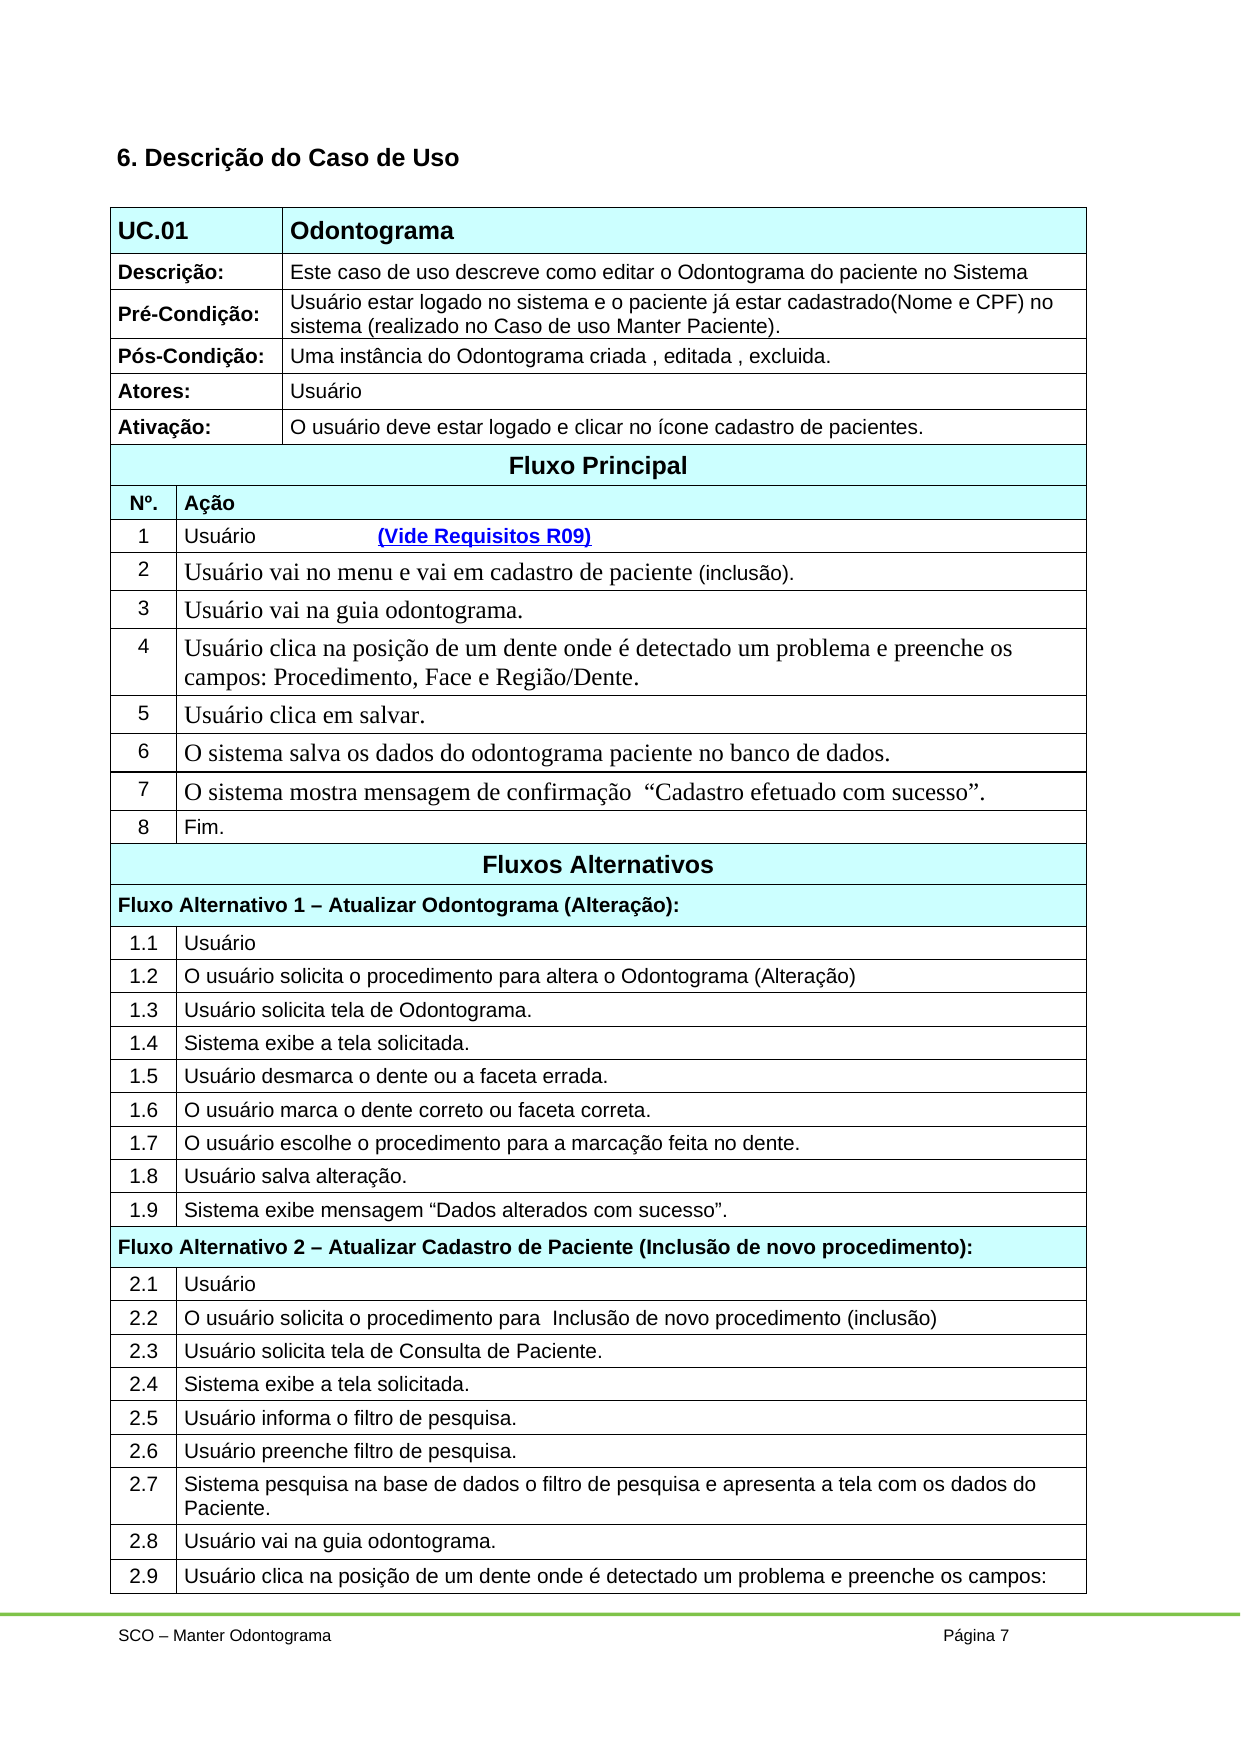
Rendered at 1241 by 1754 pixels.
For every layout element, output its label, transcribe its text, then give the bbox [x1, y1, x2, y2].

table_cell 2.4 [111, 1368, 176, 1400]
table_cell 2.1 [111, 1268, 176, 1300]
table_cell Usuário vai na guia odontograma. [177, 1525, 1086, 1559]
table_cell 8 [111, 811, 176, 843]
table_cell O sistema mostra mensagem de confirmação “Cadastro efetuado com sucesso”. [177, 773, 1086, 809]
table_cell Sistema exibe mensagem “Dados alterados com sucesso”. [177, 1193, 1086, 1226]
table_cell 1.3 [111, 993, 176, 1026]
table_cell Sistema exibe a tela solicitada. [177, 1368, 1086, 1400]
table_cell Nº. [111, 486, 176, 519]
table_cell Fluxo Alternativo 2 – Atualizar Cadastro de Paciente (Inclusão de novo procedimento): [111, 1227, 1086, 1267]
table_cell 1.5 [111, 1060, 176, 1092]
table_cell 2.3 [111, 1335, 176, 1367]
table_cell 2.2 [111, 1301, 176, 1333]
table_cell Uma instância do Odontograma criada , editada , excluida. [283, 339, 1086, 373]
table_cell Usuário [177, 927, 1086, 959]
table_cell Usuário solicita tela de Odontograma. [177, 993, 1086, 1026]
table_cell 1.2 [111, 960, 176, 992]
table_header UC.01 [111, 208, 282, 253]
table_cell 2.8 [111, 1525, 176, 1559]
table_cell 2.7 [111, 1468, 176, 1524]
table_cell Usuário clica em salvar. [177, 696, 1086, 733]
table_cell 2 [111, 553, 176, 590]
table_cell 1.9 [111, 1193, 176, 1226]
table_cell O usuário solicita o procedimento para altera o Odontograma (Alteração) [177, 960, 1086, 992]
table_cell Ativação: [111, 410, 282, 444]
table_cell Usuário informa o filtro de pesquisa. [177, 1401, 1086, 1433]
table_cell Pré-Condição: [111, 290, 282, 338]
table_cell Usuário clica na posição de um dente onde é detectado um problema e preenche os campos: [177, 1560, 1086, 1592]
table_cell 1.6 [111, 1093, 176, 1126]
table_cell Descrição: [111, 254, 282, 289]
table_cell Fim. [177, 811, 1086, 843]
table_cell Usuário clica na posição de um dente onde é detectado um problema e preenche os campos: Procedimento, Face e Região/Dente. [177, 629, 1086, 695]
table_cell Usuário [177, 1268, 1086, 1300]
table_cell Fluxo Alternativo 1 – Atualizar Odontograma (Alteração): [111, 885, 1086, 926]
table_cell 2.5 [111, 1401, 176, 1433]
table_header Odontograma [283, 208, 1086, 253]
table_cell 7 [111, 773, 176, 809]
table_cell 1.7 [111, 1127, 176, 1159]
table_cell Atores: [111, 374, 282, 408]
table_cell Usuário desmarca o dente ou a faceta errada. [177, 1060, 1086, 1092]
table_cell Fluxo Principal [111, 445, 1086, 485]
table_cell Sistema exibe a tela solicitada. [177, 1027, 1086, 1059]
table_cell Usuário solicita tela de Consulta de Paciente. [177, 1335, 1086, 1367]
table_cell 6 [111, 734, 176, 771]
table_cell 1.4 [111, 1027, 176, 1059]
table_cell Usuário preenche filtro de pesquisa. [177, 1435, 1086, 1467]
table_cell Usuário salva alteração. [177, 1160, 1086, 1192]
table_cell 1.8 [111, 1160, 176, 1192]
table_cell 5 [111, 696, 176, 733]
table_cell Pós-Condição: [111, 339, 282, 373]
table_cell O usuário marca o dente correto ou faceta correta. [177, 1093, 1086, 1126]
table_cell O sistema salva os dados do odontograma paciente no banco de dados. [177, 734, 1086, 771]
table_cell 4 [111, 629, 176, 695]
table_cell Este caso de uso descreve como editar o Odontograma do paciente no Sistema [283, 254, 1086, 289]
table_cell Sistema pesquisa na base de dados o filtro de pesquisa e apresenta a tela com os dados do Paciente. [177, 1468, 1086, 1524]
table_cell Usuário [283, 374, 1086, 408]
table_cell Usuário vai no menu e vai em cadastro de paciente (inclusão). [177, 553, 1086, 590]
table_cell 2.9 [111, 1560, 176, 1592]
subtitle 6. Descrição do Caso de Uso [117, 143, 1122, 172]
table_cell 2.6 [111, 1435, 176, 1467]
table_cell 1 [111, 520, 176, 552]
table_cell O usuário deve estar logado e clicar no ícone cadastro de pacientes. [283, 410, 1086, 444]
table_cell Usuário estar logado no sistema e o paciente já estar cadastrado(Nome e CPF) no sistema (realizado no Caso de uso Manter Paciente). [283, 290, 1086, 338]
table_cell 1.1 [111, 927, 176, 959]
table_cell 3 [111, 591, 176, 628]
table_cell Usuário (Vide Requisitos R09) [177, 520, 1086, 552]
table_cell O usuário solicita o procedimento para Inclusão de novo procedimento (inclusão) [177, 1301, 1086, 1333]
table_cell Ação [177, 486, 1086, 519]
table_cell Fluxos Alternativos [111, 844, 1086, 884]
table_cell O usuário escolhe o procedimento para a marcação feita no dente. [177, 1127, 1086, 1159]
table_cell Usuário vai na guia odontograma. [177, 591, 1086, 628]
